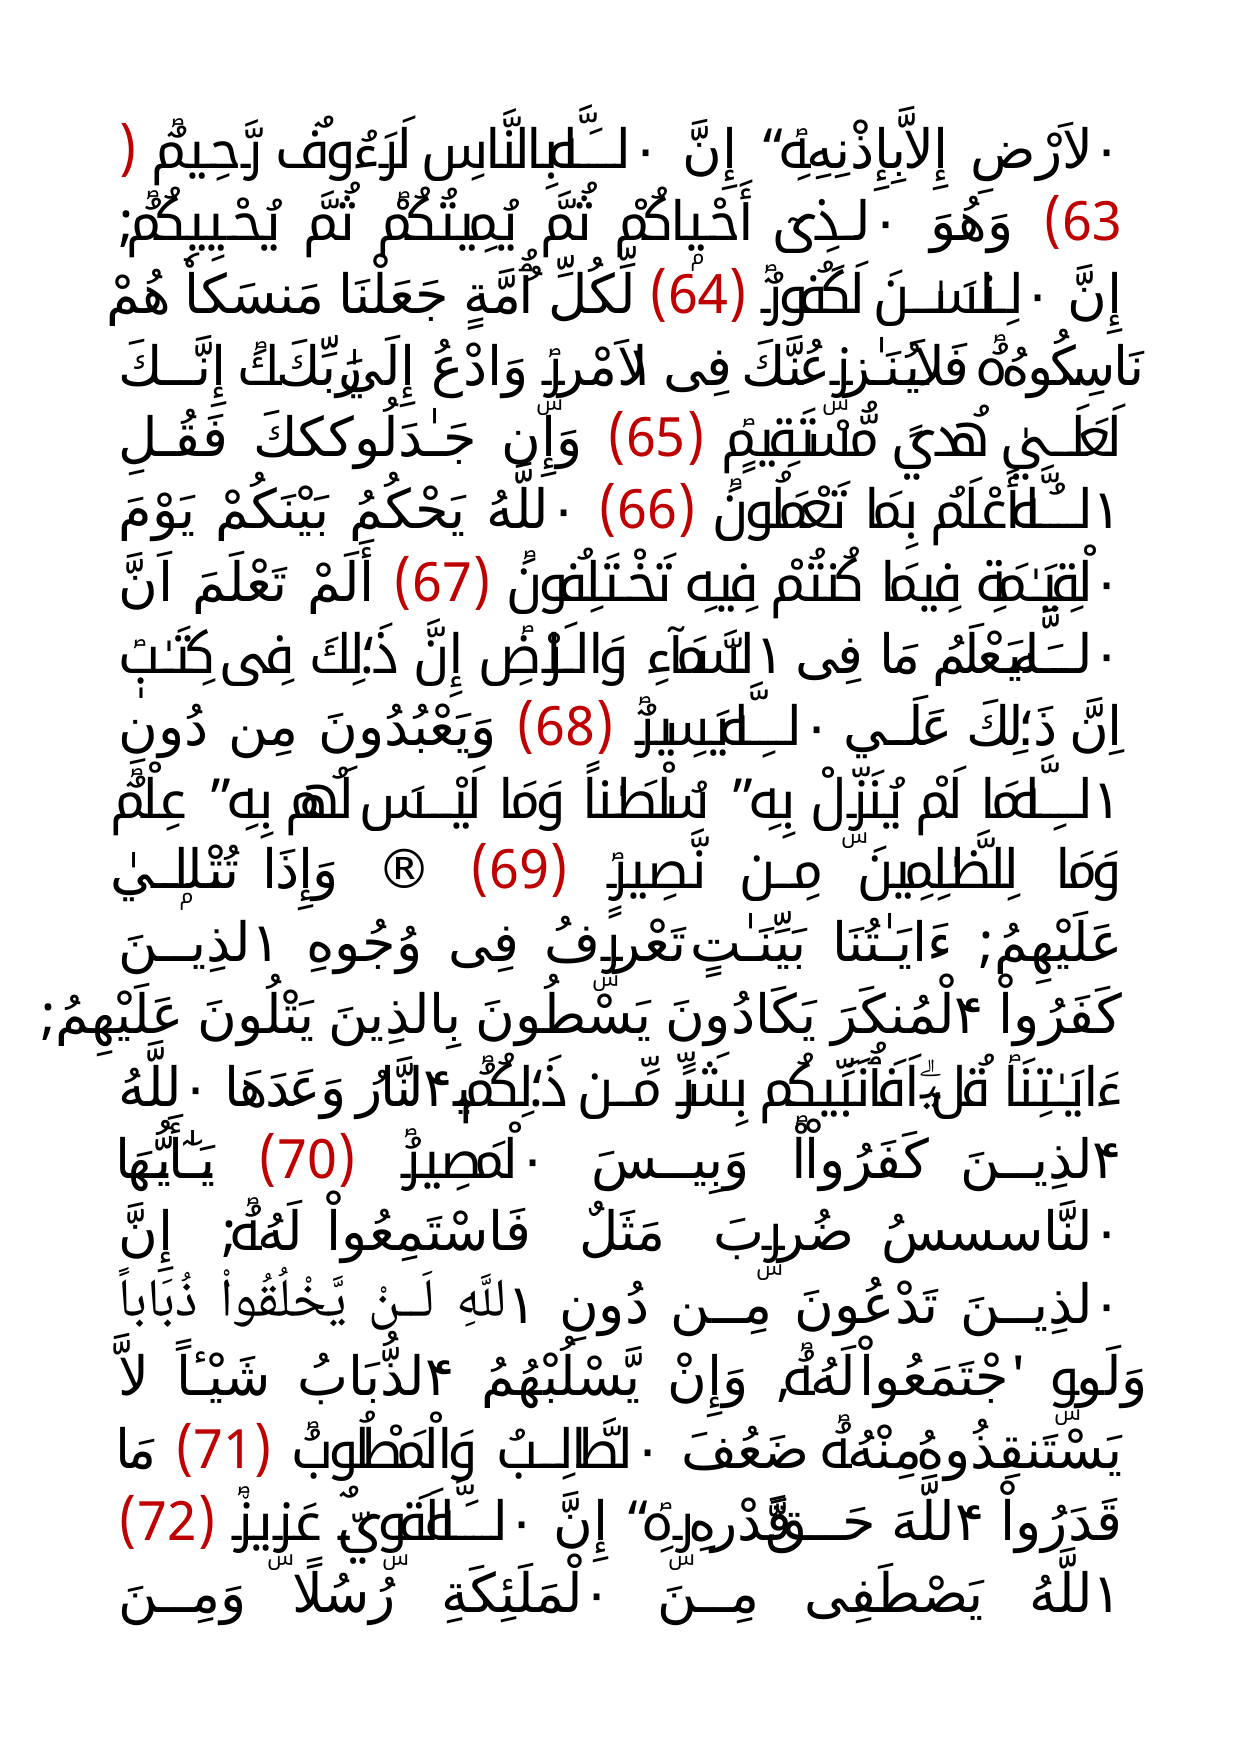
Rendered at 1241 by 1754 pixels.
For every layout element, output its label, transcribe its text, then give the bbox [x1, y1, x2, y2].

text ¤ بِسْمِ ۱للَّهِ ۱لرَّحْمَـٰنِ ۱لرَّحِيمِ يَـٰٓأَيُّهَا ۰لنَّاسُ èتَّقُواْ رَبَّكُمُؐ; إِنَّ زَلْزَلَةَ ۰لسَّاعَةِ شَيْء٘ عَظِيمٌؐ (1) يَوْمَ تَرَوْنَهَا تَذْهَــلُ كُلُّ مُرْضِعَةٖ عَمَّآ أَرْضَعَتْ وَتَضَعُ كُلُّ ذَاتِ حَمْــل۫ حَمْلَهَا وَتَرَي ۰لنَّاسسسَ سُكَـٰرۭيٰ وَمَا هُم بِسُكَـٰرۭيٰ وَچَكِــنَّ عَذَابَ ۰للَّهِ شَدِيدٌؐ (2) وَمِــنَ ۰لنَّاسسسِ مَـنْ يُّجَـٰدِلُ فِى ۱للَّهِ بِغَيْرۣ عِلْمٍ وَيَتَّبِعُ كُلَّ شَيْطَـٰنٍ مَّرۣيدٍ (3) كُتِــبَ عَلَيْهِ أَنَّهُ„ مَن تَوَلۭاّهُ فَأَنَّهُ„ يُضِلُّهُ„ وَيَهْدِيهِ إِلَــيٰ عَذَابِ ۱لسَّعِيرۣؐ (4) يَـٰٓأَيُّهَا ۰لنَّاسُ إِن كُنتُمْ فِى رَيْــبٍ مِّنَ ۰لْبَعْثِ فَإِنَّا خَلَقْنَـٰكُم مِّن تُرَابٍ ثُمَّ مِــن نُّطْفَةٍ ثُمَّ مِــنْ عَلَقَةٍ ثُمَّ مِــن مُّضْغَةٍ مُّخَلَّقَةٍ وَغَيْرۣ مُخَلَّقَةٍ لِّنُبَيِّــنَ لَكُمْؐ وَنُقِرُّ فِى ۱لاَرْحَامِ مَا نَشَآءُ اِ۬لَيٰٓ أَجَــلٍ مُّسَمّيًؐ ثُمَّ نُخْرۣجُكُمْ طِفْلًا ثُمَّ لِتَبْلُغُوٓاْ أَشُدَّكُمْؐ وَمِنكُم مَّنْ يُّتَوَفّۭيٰ وَمِنكُم مَّنْ يُّرَدُّ إِلَيٰٓ أَرْذَلِ ۱لْعُمُرۣ لِكَيْلاَ يَعْلَمَ مِنۢ بَعْدِ عِلْمٍ شَيْـٔاًؐ وَتَرَي ۰لاَرْضضضَ هَامِدَةً فَإِذَآ أَنزَلْنَا عَلَيْهَا ۰لْمَآءَ "هْتَزَّتْ وَرَبَــتْ وَأَنۢبَتَتْ مِــن كُلِّ زَوْجٙ بَهِيجٍؐ (5) ذَ؛لِكَ بِأَنَّ ۰للَّهَ هُوَ ۰لْحَقُّ وَأَنَّهُ„ يُحْىِ ۱لْمَوْتۭيٰ وَأَنَّهُ„ عَلَــيٰ كُــلّۣ شَيْءٍ قَدِيرٌ (6) وَأَنَّ ۰لسَّاعَةَ ءَاتِيَةٌ لاَّ رَيْبَ فِيهَا وَأَنننَّ ۰للَّهَ يَبْعَــثُ مَـن فِى ۱لْقُبُورۣؐ (7) وَمِــنَ ۰لنَّاسِ مَنْ يُّجَـٰدِلُ فِى ۱للَّهِ بِغَيْرۣ عِلْمٍ وَلاَ هُديً وَلاَ كِتَـٰــبٍ مُّنِيرٍ (8) ثَانِيَ عِطْفِهِ” لِيُضِلَّ عَــن سَبِيـلِ ۱للَّهِؐ لَهُ„ فِى ۱لدُّنْيۭا خِزْيٌؐ وَنُذِيقُهُ„ يَوْمَ ۰لْقِيَـٰمَةِ عَذَابَ ۰لْحَرۣيقِؐ (9) ذَ؛لِــكَ بِمَا قَدَّمَــتْ يَدَ؛كَ وَأَنننَّ ۰للَّهَ لَيْسَ بِظَچَّـمٍ لِّلْعَبِيدِؐ (10) ® وَمِــنَ ۰لنَّاسِ مَنْ يَّعْبُدُ ۴للَّهَ عَلَــيٰ حَرْفٍ فَإِنَ اَصَابَهُ„ خَيْر٘ 'طْمَأَنَّ بِهِ” وَإِنَ اَصَابَتْهُ فِتْنَة٘ 'نقَلَبَ عَلَيٰ وَجْهِهِ” خَسِرَ ۰لدُّنْيۭا وَالاَخِرَةَؐ ذَ؛لِكَ هُوَ ۰لْخُسْرَانُ ۴لْمُبِينُؐ (11) يَدْعُواْ مِن دُونِ ۱للَّهِ مَا لاَ يَضُرُّهُ„ وَمَا لاَ يَنفَعُهُؐ, ذَ؛لِــكَ هُوَ ۰لضَّچَلُ ۴لْبَعِيدُ (12) يَدْعُواْؐ لَمَــن ضَرُّهُ; أَقْرَبُ مِن نَّفْعِهِ” لَبِيــسَ ۰لْمَوْلۭيٰ وَلَبِيــسَ ۰لْعَشِيرُؐ (13) إِنَّ ۰للَّهَ يُدْخِلُ ۴لذِيــنَ ءَامَنُواْ وَعَمِلُواْ ۴ڤصَّـٰڤِحَـٰتِ جَنَّـٰــتٍ تَجْرۣى مِــن تَحْتِهَا ۰لاَنْهَـٰرُؐ إِنَّ ۰للَّهَ يَفْعَــلُ مَا يُرۣيدُؐ (14) مَــن كَانَ يَظُنُّ أَن لَّنْ يَّنصُرَهُ ۴للَّهُ فِى ۱لدُّنْيۭا وَالاَخِرَةِ فَلْيَمْدُدْ بِسَبَــبٖ اِلَــي ۰لسَّمَآءِ ثُمَّ لِيَقْطَعْ فَلْيَنظُرْ هَلْ يُذْهِبَنَّ كَيْدُهُ„ مَا يَغِيظُؐ (15) وَكَذَ؛لِــكَ أَنزَلْنَـٰهُ ءَايَـٰــتٙ بَيِّنَـٰــتٍؐ وَأَنَّ ۰للَّهَ يَهْدِى مَنْ يُّرۣيدُؐ (16) إِنَّ ۰لذِيــنَ ءَامَنُواْ وَالذِيــنَ هَادُواْ وَالصَّـٰبِينَ وَالنَّصَـٰرۭيٰ وَالْمَجُوسَ وَالذِيــنَ أَشْرَكُوٓاْ إِنَّ ۰للَّهَ يَفْصِلُ بَيْنَهُمْ يَوْمَ ۰لْقِيَـٰمَةِؐ إِنَّ ۰للَّهَ عَلَيٰ كُــلّۣ شَيْءٍ شَهِيد٘ؐ (17) اَلَمْ تَرَ أَنَّ ۰للَّهَ يَسْجُدُ لَهُ„ مَـن فِى ۱لسَّمَـٰوَ؛تِ وَمَـن فِى ۱لاَرْضِ وَالشَّمْسُ وَالْقَمَرُ وَاڤنُّجُومُ وَالْجِبَالُ وَاڤشَّجَرُ وَالدَّوَآبُّ وَكَثِيرٌ مِّــنَ ۰لنَّاسِؐ وَكَثِير٘ حَقَّ عَلَيْهِ ۱لْعَذَابُؐ وَمَنْ يُّهِـنِ ۱للَّهُ فَمَا لَهُ„ مِــن مُّكْرۣمٖؐ اِنَّ ۰للَّهَ يَفْعَلُ مَا يَشَآءُؐ ¦ (18) © هَـٰذَ؛نننۣ خَصْمَـٰنِ 'خْتَصَمُواْ فِى رَبِّهِمْؐ فَالذِيــنَ كَفَرُواْ قُطِّعَــتْ لَهُمْ ثِيَابٌ مِّــن نّۭـارٍ يُصَبُّ مِن فَوْقِ رُءُوسِهِمُ ۴لْحَمِيمُ يُصْهَرُ بِهِ” مَا فِى بُطُونِهِمْ وَالْجُلُودُؐ وَلَهُم مَّقَـٰمِعُ مِنْ حَدِيدٍؐ (19) كُلَّمَآ أَرَادُوٓاْ أَنْ يَّخْرُجُواْ مِنْهَا مِنْ غَمّٖ ۷عِيدُواْ فِيهَاؐ وَذُوقُواْ عَذَابَ ۰لْحَرۣيقِؐ (20) إِنَّ ۰للَّهَ يُدْخِلُ ۴لذِيــنَ ءَامَنُواْ وَعَمِلُواْ ۴ڤصَّـٰڤِحَـٰــتِ جَنَّـٰتٍ تَجْرۣى مِــن تَحْتِهَا ۰لاَنْهَـٰرُ يُحَلَّوْنَ فِيهَا مِــنَ اَسَاوۣرَ مِن ذَهَبٍ وَلُؤْلُؤاًؐ وَلِبَاسُهُمْ فِيهَا حَرۣيرٌؐ (21) وَهُدُوٓاْ إِلَي ۰لطَّيِّبِ مِــنَ ۰لْقَوْلِؐ وَهُدُوٓاْ إِلَيٰ صِرَ؛طِ ۱لْحَمِيدِؐ (22) إِنَّ ۰لذِيــنَ كَفَرُواْ وَيَصُدُّونَ عَــن سَبِيـلِ ۱للَّهِ وَاڤْمَسْجِدِ ۱لْحَرَامِ ۱ﻟ﮲ جَعَلْنَـٰهُ لِلنَّاسِ سَوَآء٘ ۱لْعَـٰكِفُ فِيهِ وَالْبَادِؐ” وَمَنْ يُّرۣدْ فِيهِ بِإِلْحَادٙ بِظُلْمٍ نُّذِقْهُ مِــنْ عَذَابٖ اَلِيمٍؐ (23) وَإِذْ بَوَّأْنَا لِإِبْرَ؛هِيمَ مَكَانَ ۰لْبَيْــتِ أَن لاَّ تُشْرۣكككْ بِى شَيْـٔاًؐ وَطَهِّرْ بَيْتِــيَ لِلطَّآئِفِينَ وَالْقَآئِمِينَ وَالرُّكَّعِ ۱لسُّجُودِؐ (24) وَأَذِّن فِى ۱لنَّاسِ بِالْحَجِّ يَاتُوكككَ رۣجَالًا وَعَلَــيٰ كُــلّۣ ضَامِرٍ يَاتِيــنَ مِـن كُلِّ فَجّٖ عَمِيقٍ (25) لِّيَشْهَدُواْ مَنَـٰفِعَ لَهُمْ وَيَذْكُرُواْ èسْمَ ۰للَّهِ فِىٓ أَيَّامٍ مَّعْلُومَـٰتٖ عَلَــيٰ مَا رَزَقَهُم مِّنۢ بَهِيمَةِ ۱لاَنْعَـٰمِؐ فَكُلُواْ مِنْهَا وَأَطْعِمُواْ ۴لْبَآئِسَ ۰لْفَقِيرَؐ (26) ثُمَّ لِيَقْضُواْ تَفَثَهُمْ وَلْيُوفُواْ نُذُورَهُمْ وَلْيَطَّوَّفُواْ بِالْبَيْــتِ ۱لْعَتِيقِؐ (27) ® ذَ؛لِكَؐ وَمَـنْ يُّعَظِّمْ حُرُمَـٰــتِ ۱للَّهِ فَهُوَ خَيْرٌ لَّهُ„ عِندَ رَبِّهِؐ” وَٱُحِلَّتْ لَكُمُ ۴لاَنْعَـٰمُ إِلاَّ مَا يُتْلۭــيٰ عَلَيْكُمْؐ فَاجْتَنِبُواْ ۴لرّۣجْسَ مِنَ ۰لاَوْثَـٰنِ وَاجْتَنِبُواْ قَوْلَ ۰لزُّورۣ (28) حُنَفَآءَ لِلهِ غَيْرَ مُشْرۣكِينَ بِهِؐ” وَمَنْ يُّشْرۣكككْ بِاللَّهِ فَكَأَنَّمَا خَرَّ مِــنَ ۰لسَّمَآءِ فَتَخَطَّفُهُ ۴لطَّيْرُ أَوْ تَهْوۣى بِهِ ۱لرّۣيحُ فِى مَكَانٍ سَحِيقٍؐ (29) ذَ؛لِــكَؐ وَمَنْ يُّعَظِّمْ شَعَـٰٓئِرَ ۰للَّهِ فَإِنَّهَا مِــن تَقْوَي ۰لْقُلُوبِؐ (30) لَكُمْ فِيهَا مَنَـٰفِعُ إِلَيٰٓ أَجَــلٍ مُّسَمّيً ثُمَّ مَحِلُّهَآ إِلَي ۰لْبَيْتِ ۱لْعَتِيقِؐ (31) وَلِكُــلّۣ ٱُمَّةٍ جَعَلْنَا مَنسَكاً لِّيَذْكُرُواْ èسْمَ ۰للَّهِ عَلَيٰ مَا رَزَقَهُم مِّـنۢ بَهِيمَةِ ۱لاَنْعَـٰمِؐ فَإِچَهُكُمُ; إِچَهٌ وَ؛حِدٌؐ فَلَهُ; أَسْلِمُواْؐ وَبَشِّرۣ ۱ڤْمُخْبِتِينَ (32) ۰لذِينَ إِذَا ذُكِرَ ۰للَّهُ وَجِلَتْ قُلُوبُهُمْ وَالصَّـٰبِـرۣيــنَ عَلَــيٰ مَآ أَصَابَهُمْ وَالْمُقِيمِى ۱لصَّلَوٰةِ وَمِمَّا رَزَقْنَـٰهُمْ يُنفِقُونَؐ (33) وَالْبُدْنَ جَعَلْنَـٰهَا لَكُم مِّن شَعَـٰٓئِرۣ ۱للَّهِ لَكُمْ فِيهَا خَيْرٌؐ فَاذْكُرُواْ èسْمَ ۰للَّهِ عَلَيْهَا صَوَآفَّؐ فَإِذَا وَجَبَــتْ جُنُوبُهَا فَكُلُواْ مِنْهَا وَأَطْعِمُواْ ۴لْقَانِعَ وَالْمُعْتَرَّؐ كَذَ؛لِــكَ سَخَّرْنَـٰهَا لَكُمْ لَعَلَّكُمْ تَشْكُرُونَؐ (34) لَنْ يَّنَالَ ۰للَّهَ لُحُومُهَا وَلاَ دِمَآؤُهَا وَچَكِـنْ يَّنَالُهُ ۴لتَّقْوۭيٰ مِنكُمْؐ كَذَ؛لِــكَ سَخَّرَهَا لَكُمْ لِتُكَبِّرُواْ ۴للَّهَ عَلَيٰ مَا هَدۭيٰكُمْؐ وَبَشِّرۣ ۱ڤْمُحْسِنِينَؐ (35) ¥ إِنَّ ۰للَّهَ يُدَ؛فِعُ عَـنِ ۱لذِينَ ءَامَنُوٓاْؐ إِنَّ ۰للَّهَ لاَ يُحِــبُّ كُلَّ خَوَّانٍ كَفُورٖؐ (36) ۷ذِنَ لِلذِينَ يُقَـٰتَلُونَ بِأَنَّهُمْ ظُلِمُواْؐ وَإِنننَّ ۰للَّهَ عَلَــيٰ نَصْرۣهِمْ لَقَدِير٘ؐ (37) ۱لذِيــنَ ٱُخْرۣجُواْ مِن دِيۭـٰرۣهِم بِغَيْرۣ حَقّٖ اِلٓاَّ أَنْ يَّقُولُواْ رَبُّنَا ۰للَّهُؐ وَلَوْلاَ دِفَـٰعُ ۴للَّهِ ۱لنَّاسسسَ بَعْضَهُم بِبَعْــضٍ لَّهُدِمَــتْ صَوَ؛مِعُ وَبِيَعٌ وَصَلَوَ؛تٌ وَمَسَـٰجِدُ يُذْكَرُ فِيهَا "سْمُ ۴للَّهِ كَثِيراًؐ وَلَيَنصُرَنَّ ۰للَّهُ مَـنْ يَّنصُرُهُؐ; إِنَّ ۰للَّهَ لَقَوۣيّﹲ عَزۣيز٘ؐ (38) ۱لذِينَ إِن مَّكَّنَّـٰهُمْ فِى ۱لاَرْضضضِ أَقَامُواْ ۴لصَّلَوٰةَ وَءَاتَوُاْ ۴لزَّكَوٰةَ وَأَمَرُواْ بِالْمَعْرُوفِ وَنَهَوْاْ عَـنِ ۱لْمُنكَرۣؐ وَلِلهِ عَـٰقِبَةُ ۴لاُمُورۣؐ (39) وَإِنْ يُّكَذِّبُوكككَ فَقَدْ كَذَّبَــتْ قَبْلَهُمْ قَوْمُ نُوحٍ وَعَادٌ وَثَمُودُ (40) وَقَوْمُ إِبْرَ؛هِيمَ وَقَوْمُ لُوطٍ (41) وَأَصْحَـٰبُ مَدْيَنَؐ وَكُذِّبَ مُوسۭيٰؐ فَأَمْلَيْتُ لِلْكۭـٰفِـرۣينَ ثُمَّ أَخَذتُّهُمْؐ فَكَيْفَ كَانَ نَكِيرۣؐ” (42) فَكَأَيِّــن مِّـن قَرْيَةٖ اَهْلَكْنَـٰهَا وَهِيَ ظَالِمَةٌ فَهِــيَ خَاوۣيَة٘ عَلَيٰ عُرُوشِهَا وَبِيرٍ مُّعَطَّلَةٍ وَقَصْرٍ مَّشِيدٖؐ (43) اَفَلَمْ يَسِيرُواْ فِى ۱لاَرْضضضِ فَتَكُونَ لَهُمْ قُلُوبٌ يَعْقِلُونَ بِهَآ أَوَ —اذَانٌ يَسْمَعُونَ بِهَاؐ فَإِنَّهَا لاَ تَعْمَي ۰لاَبْصَـٰرُ وَچَكِــن تَعْمَــي ۰لْقُلُوبُ ۴لتِى فِى ۱لصُّدُورۣؐ (44) وَيَسْتَعْجِلُونَــكَ بِالْعَذَابِؐ وَلَــنْ يُّخْلِفَ ۰للَّهُ وَعْدَهُؐ, وَإِنَّ يَوْماٗ عِندَ رَبِّــكَ كَأَلْفِ سَنَةٍ مِّمَّا تَعُدُّونَؐ (45) وَكَأَيِّن مِّـن قَرْيَةٖ اَمْلَيْــتُ لَهَا وَهِــيَ ظَالِمَةٌ ثُمَّ أَخَذتُّهَاؐ وَإِلَــيَّ ۰لْمَصِيرُؐ (46) ® قُلْ يَـٰٓأَيُّهَا ۰لنَّاسُ إِنَّمَآ أَنَا لَكُمْ نَذِيرٌ مُّبِينٌؐ (47) فَالذِينَ ءَامَنُواْ وَعَمِلُواْ ۴ڤصَّـٰڤِحَـٰــتِ لَهُم مَّغْفِرَةٌ وَرۣزْقٌ كَرۣيمٌؐ (48) وَالذِيــنَ سَعَوْاْ فِىٓ ءَايَـٰتِنَا مُعَـٰجِزۣينَ ٱُوْلَئِــكَ أَصْحَـٰبُ ۴لْجَحِيمِؐ (49) وَمَآ أَرْسَلْنَا مِــن قَبْلِــكَ مِن رَّسُولٍ وَلاَ نَبِىٓءٖ اِلٓاَّ إِذَا تَمَنّۭيٰٓ أَلْقَــي ۰لشَّيْطَـٰنُ فِىٓ ٱُمْنِيَّتِهِ” فَيَنسَخُ ۴للَّهُ مَا يُلْقِى ۱لشَّيْطَـٰنُ ثُمَّ يُحْكِمُ ۴للَّهُ ءَايَـٰتِهِ” وَاللَّهُ عَلِيم٘ حَكِيمٌ (50) ڤِّيَجْعَلَ مَا يُلْقِى ۱لشَّيْطَـٰنُ فِتْنَةً لِّلذِينَ فِى قُلُوبِهِم مَّرَضٌ وَالْقَاسِيَةِ قُلُوبُهُمْؐ وَإِنَّ ۰لظَّـٰلِمِينَ لَفِى شِقَاقٙ بَعِيدٍؐ (51) وَلِيَعْلَمَ ۰لذِينَ ٱُوتُواْ ۴لْعِلْمَ أَنَّهُ ۴لْحَـقُّ مِن رَّبِّــكَ فَيُومِنُواْ بِهِ” فَتُخْبِــتَ لَهُ„ قُلُوبُهُمْؐ وَإِنَّ ۰للَّهَ لَهَادِ ۱لذِيــنَ ءَامَنُوٓاْ إِلَــيٰ صِرَ؛طٍ مُّسْتَقِيمٍؐ (52) وَلاَ يَزَالُ ۴لذِيــنَ كَفَرُواْ فِى مِرْيَةٍ مِّنْهُ حَتَّــيٰ تَاتِيَهُمُ ۴لسَّاعَةُ بَغْتَةٗ اَوْ يَاتِيَهُمْ عَذَابُ يَوْمٖ عَقِيمٖؐ (53) ۱لْمُلْــكُ يَوْمَئِذٍ لِّلهِؐ يَحْكُمُ بَيْنَهُمْؐ فَالذِيــنَ ءَامَنُواْ وَعَمِلُواْ ۴ڤصَّـٰڤِحَـٰــتِ فِى جَنَّـٰــتِ ۱لنَّعِيمِؐ (54) وَالذِيــنَ كَفَرُواْ وَكَذَّبُواْ بِـَٔايَـٰتِنَا فَٱُوْلَئِــكَ لَهُمْ عَذَابٌ مُّهِينٌؐ (55) وَالذِيــنَ هَاجَرُواْ فِى سَبِيـلِ ۱للَّهِ ثُمَّ قُتِلُوٓاْ أَوْ مَاتُواْ لَيَرْزُقَنَّهُمُ ۴للَّهُ رۣزْقاٗ حَسَناًؐ وَإِنننَّ ۰للَّهَ لَهُوَ خَيْرُ ۴لرَّ؛زۣقِينَؐ (56) لَيُدْخِلَنَّهُم مَّدْخَلًا يَرْضَوْنَهُؐ, وَإِنننَّ ۰للَّهَ لَعَلِيم٘ حَلِيمٌؐ (57) © ذَ؛لِــكَؐ وَمَــنْ عَاقَبَ بِمِثْــلۣ مَا عُوقِــبَ بِهِ” ثُمَّ بُغِــيَ عَلَيْهِ لَيَنصُرَنَّهُ ۴للَّهُؐ إِنننَّ ۰للَّهَ لَعَفُوّﹲ غَفُورٌؐ (58) ذَ؛لِــكَ بِأَنننَّ ۰للَّهَ يُولِجُ ۴ليْلَ فِى ۱لنَّهۭارۣ وَيُولِجُ ۴لنَّهَارَ فِى ۱ليْلِ وَأَنَّ ۰للَّهَ سَمِيعٛ بَصِيرٌؐ (59) ذَ؛لِــكَ بِأَنننَّ ۰للَّهَ هُوَ ۰لْحَقُّ وَأَنَّ مَا تَدْعُونَ مِــن دُونِهِ” هُوَ ۰لْبَـٰطِلُ وَأَنَّ ۰للَّهَ هُوَ ۰لْعَلِيُّ ۴لْكَبِيرُؐ (60) أَلَمْ تَرَ أَنَّ ۰للَّهَ أَنزَلَ مِــنَ ۰لسَّمَآءِ مَآءً فَتُصْبِحُ ۴لاَرْضضضُ مُخْضَرَّةٗؐ اِنَّ ۰للَّهَ لَطِيف٘ خَبِيرٌؐ (61) لَّهُ„ مَا فِى ۱لسَّمَـٰوَ؛تِ وَمَا فِى ۱لاَرْضِؐ وَإِنَّ ۰للَّهَ لَهُوَ ۰لْغَنِــيُّ ۴لْحَمِيدُؐ (62) أَلَمْ تَرَ أَنَّ ۰للَّهَ سَخَّرَ لَكُم مَّا فِى ۱لاَرْضِ وَالْفُلْــكَ تَجْرۣى فِى ۱ڤْبَحْرۣ بِأَمْرۣهِؐ” وَيُمْسِــكُ ۴لسَّمَآءَ ان تَقَعَ عَلَــي ۰لاَرْضِ إِلاَّ بِإِذْنِهِؐ“ إِنَّ ۰للَّهَ بِالنَّاسِ لَرَءُوفٌ رَّحِيمٌؐ (63) وَهُوَ ۰ﻟـذِىٓ أَحْيۭاكُمْ ثُمَّ يُمِيتُكُمْؐ ثُمَّ يُحْيِيكُمُؐ; إِنَّ ۰لِانسَـٰــنَ لَكَفُورٌؐ (64) لِّكُلِّ ٱُمَّةٍ جَعَلْنَا مَنسَكاٗ هُمْ نَاسِكُوهُؐ فَلاَ يُنَـٰزۣعُنَّكَ فِى ۱لاَمْرۣؐ وَادْعُ إِلَيٰ رَبِّكَؐ إِنَّــكَ لَعَلَــيٰ هُديً مُّسْتَقِيمٍؐ (65) وَإِن جَـٰدَلُوكككَ فَقُـلِ ۱للَّهُ أَعْلَمُ بِمَا تَعْمَلُونَؐ (66) ۰للَّهُ يَحْكُمُ بَيْنَكُمْ يَوْمَ ۰لْقِيَـٰمَةِ فِيمَا كُنتُمْ فِيهِ تَخْتَلِفُونَؐ (67) أَلَمْ تَعْلَمَ اَنَّ ۰للَّهَ يَعْلَمُ مَا فِى ۱لسَّمَآءِ وَالاَرْضِؐ إِنَّ ذَ؛لِكَ فِى كِتَـٰبٖؐ اِنَّ ذَ؛لِكَ عَلَــي ۰للَّهِ يَسِيرٌؐ (68) وَيَعْبُدُونَ مِن دُونِ ۱للَّهِ مَا لَمْ يُنَزّۣلْ بِهِ” سُلْطَـٰناً وَمَا لَيْــسَ لَهُم بِهِ” عِلْمٌؐ وَمَا لِلظَّـٰلِمِينَ مِــن نَّصِيرٍؐ (69) ® وَإِذَا تُتْلۭــيٰ عَلَيْهِمُ; ءَايَـٰتُنَا بَيِّنَـٰتٍ تَعْرۣفُ فِى وُجُوهِ ۱لذِيــنَ كَفَرُواْ ۴لْمُنكَرَ يَكَادُونَ يَسْطُونَ بِالذِينَ يَتْلُونَ عَلَيْهِمُ; ءَايَـٰتِنَاؐ قُلَ اَفَٱُنَبِّيؖكُم بِشَرٍّ مِّــن ذَ؛لِكُمُؐ ۴لنَّارُ وَعَدَهَا ۰للَّهُ ۴لذِيــنَ كَفَرُواْؐ وَبِيــسَ ۰لْمَصِيرُؐ (70) يَـٰٓأَيُّهَا ۰لنَّاسسسُ ضُرۣبَ مَثَلٌ فَاسْتَمِعُواْ لَهُؐ; إِنَّ ۰لذِيــنَ تَدْعُونَ مِــن دُونِ ۱للَّهِ لَــنْ يَّخْلُقُواْ ذُبَاباً وَلَوۣ 'جْتَمَعُواْ لَهُؐ, وَإِنْ يَّسْلُبْهُمُ ۴لذُّبَابُ شَيْـٔاً لاَّ يَسْتَنقِذُوهُ مِنْهُؐ ضَعُفَ ۰لطَّالِــبُ وَالْمَطْلُوبُؐ (71) مَا قَدَرُواْ ۴للَّهَ حَــقَّ قَدْرۣهِؐ“ إِنَّ ۰للَّهَ لَقَوۣيّﹲ عَزۣيز٘ؐ (72) ۱للَّهُ يَصْطَفِى مِــنَ ۰لْمَلَئِكَةِ رُسُلًا وَمِــنَ ۰لنَّاسِؐ إِنَّ ۰للَّهَ سَمِيعٛ بَصِيرٌؐ (73) يَعْلَمُ مَا بَيْنَ أَيْدِيهِمْ وَمَا خَلْفَهُمْؐ وَإِلَي ۰للَّهِ تُرْجَعُ ۴لاُمُورُؐ (74) يَـٰٓأَيُّهَا ۰لذِيــنَ ءَامَنُواْ èرْكَعُواْ وَاسْجُدُواْ وَاعْبُدُواْ رَبَّكُمْ وَافْعَلُواْ ۴لْخَيْرَ لَعَلَّكُمْ تُفْلِحُونَؐ (75) وَجَـٰهِدُواْ فِى ۱للَّهِ حَقَّ جِهَادِهِؐ” هُوَ "جْتَبۭيٰكُمْؐ وَمَا جَعَــلَ عَلَيْكُمْ فِى ۱لدِّينِ مِنْ حَرَجٍؐ مِّلَّةَ أَبِيكُمُ; إِبْرَ؛هِيمَؐ هُوَ سَمّۭيٰكُمُ ۴لْمُسْلِمِينَ مِن قَبْلُ وَفِى هَـٰذَا لِيَكُونَ ۰لرَّسُولُ شَهِيداٗ عَلَيْكُمْ وَتَكُونُواْ شُهَدَآءَ عَلَــي ۰لنَّــاسِؐ فَأَقِيمُواْ ۴لصَّلَوٰةَ وَءَاتُواْ ۴لزَّكَوٰةَؐ وَاعْتَصِمُواْ بِاللَّهِؐ هُوَ مَوْلۭيٰكُمْؐ فَنِعْمَ ۰لْمَوْلۭيٰؐ وَنِعْمَ ۰لنَّصِيرُ (76) [118, 118, 1122, 1635]
